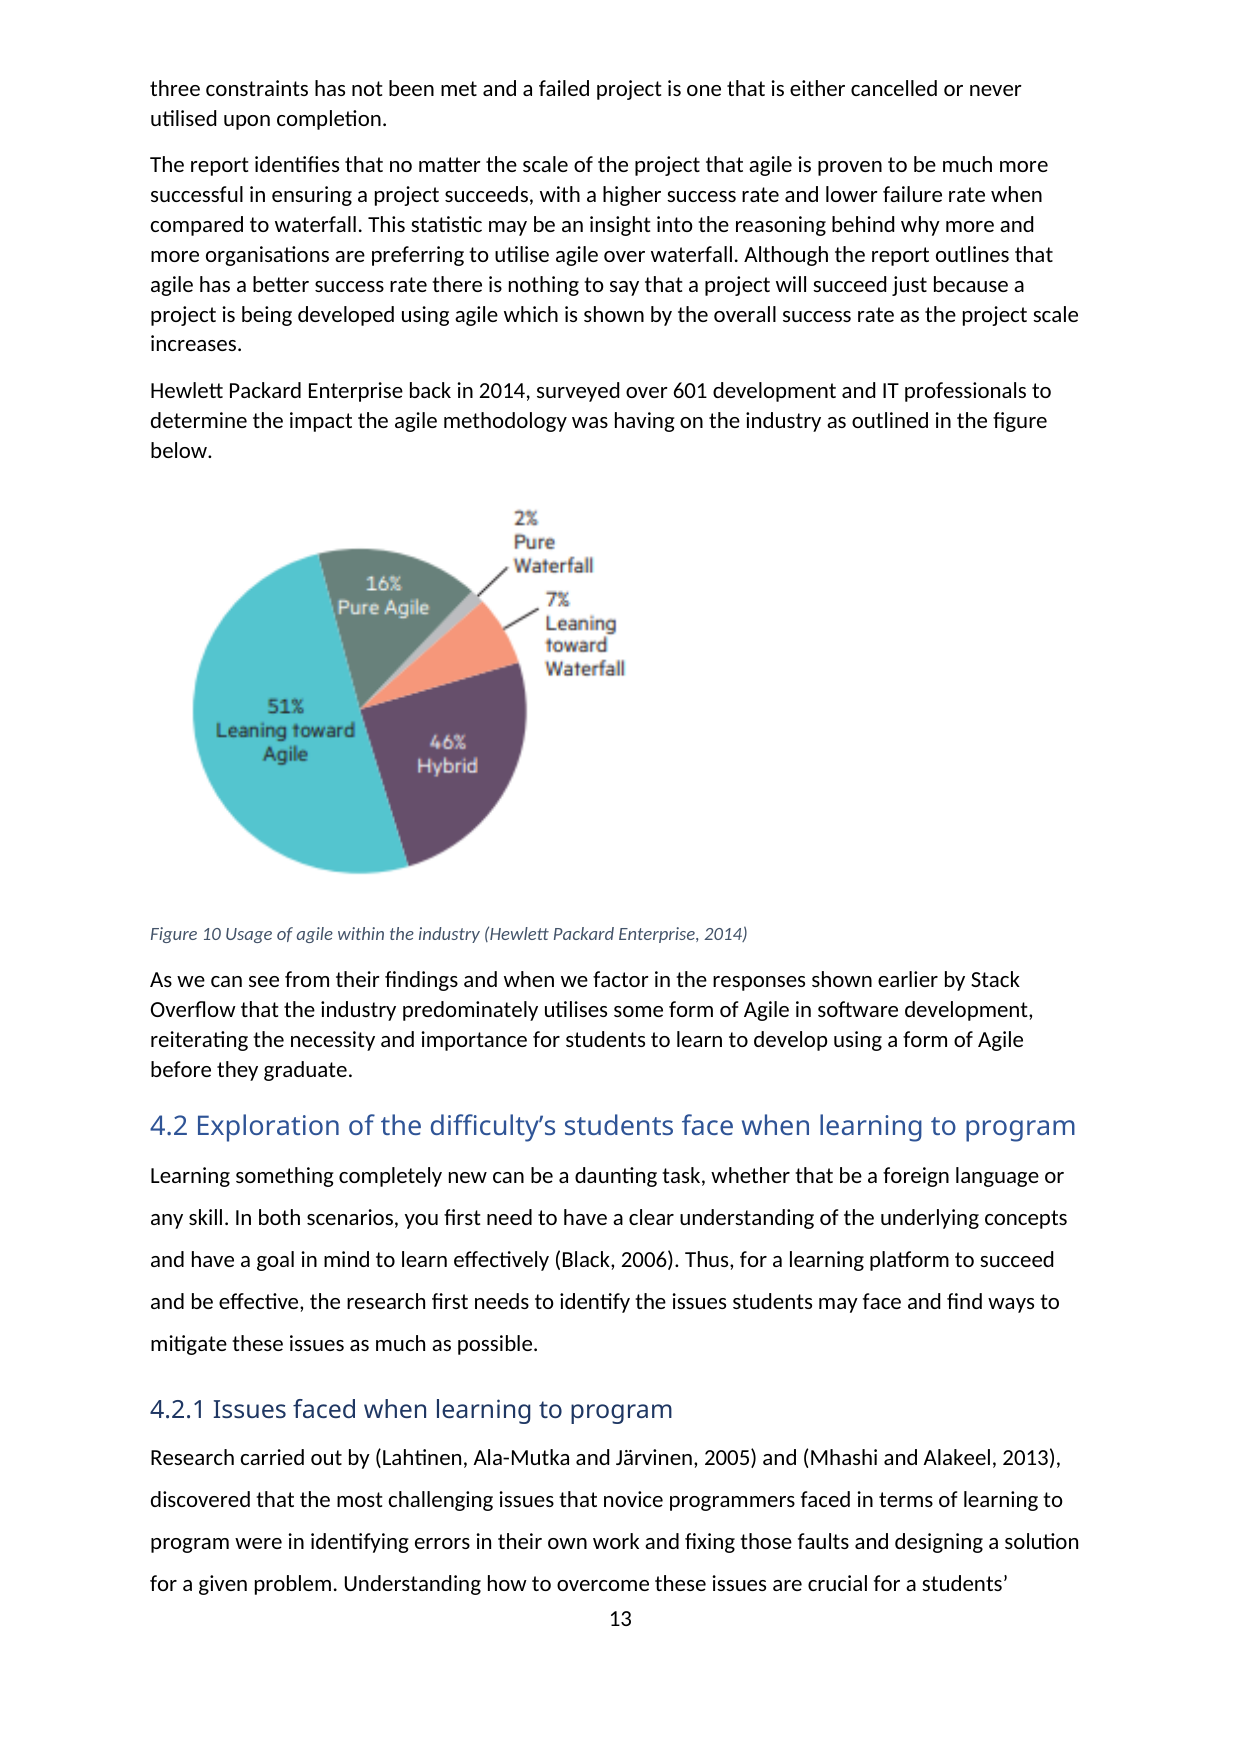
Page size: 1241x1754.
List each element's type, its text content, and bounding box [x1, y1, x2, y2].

text Figure 10 Usage of agile within the industry (Hewlett Packard Enterprise, 2014) [150, 922, 1090, 945]
subtitle 4.2 Exploration of the difficulty’s students face when learning to program [150, 1106, 1090, 1143]
text Hewlett Packard Enterprise back in 2014, surveyed over 601 development and IT professionals to determine the impact the agile methodology was having on the industry as outlined in the figure below. [150, 376, 1090, 464]
text Research carried out by (Lahtinen, Ala-Mutka and Järvinen, 2005) and (Mhashi and Alakeel, 2013), discovered that the most challenging issues that novice programmers faced in terms of learning to program were in identifying errors in their own work and fixing those faults and designing a solution for a given problem. Understanding how to overcome these issues are crucial for a students’ [150, 1443, 1090, 1597]
text As we can see from their findings and when we factor in the responses shown earlier by Stack Overflow that the industry predominately utilises some form of Agile in software development, reiterating the necessity and importance for students to learn to develop using a form of Agile before they graduate. [150, 966, 1090, 1083]
subtitle 4.2.1 Issues faced when learning to program [150, 1392, 1090, 1426]
text Learning something completely new can be a daunting task, whether that be a foreign language or any skill. In both scenarios, you first need to have a clear understanding of the underlying concepts and have a goal in mind to learn effectively (Black, 2006). Thus, for a learning platform to succeed and be effective, the research first needs to identify the issues students may face and find ways to mitigate these issues as much as possible. [150, 1161, 1090, 1357]
text three constraints has not been met and a failed project is one that is either cancelled or never utilised upon completion. [150, 74, 1090, 132]
text The report identifies that no matter the scale of the project that agile is proven to be much more successful in ensuring a project succeeds, with a higher success rate and lower failure rate when compared to waterfall. This statistic may be an insight into the reasoning behind why more and more organisations are preferring to utilise agile over waterfall. Although the report outlines that agile has a better success rate there is nothing to say that a project will succeed just because a project is being developed using agile which is shown by the overall success rate as the project scale increases. [150, 150, 1090, 358]
